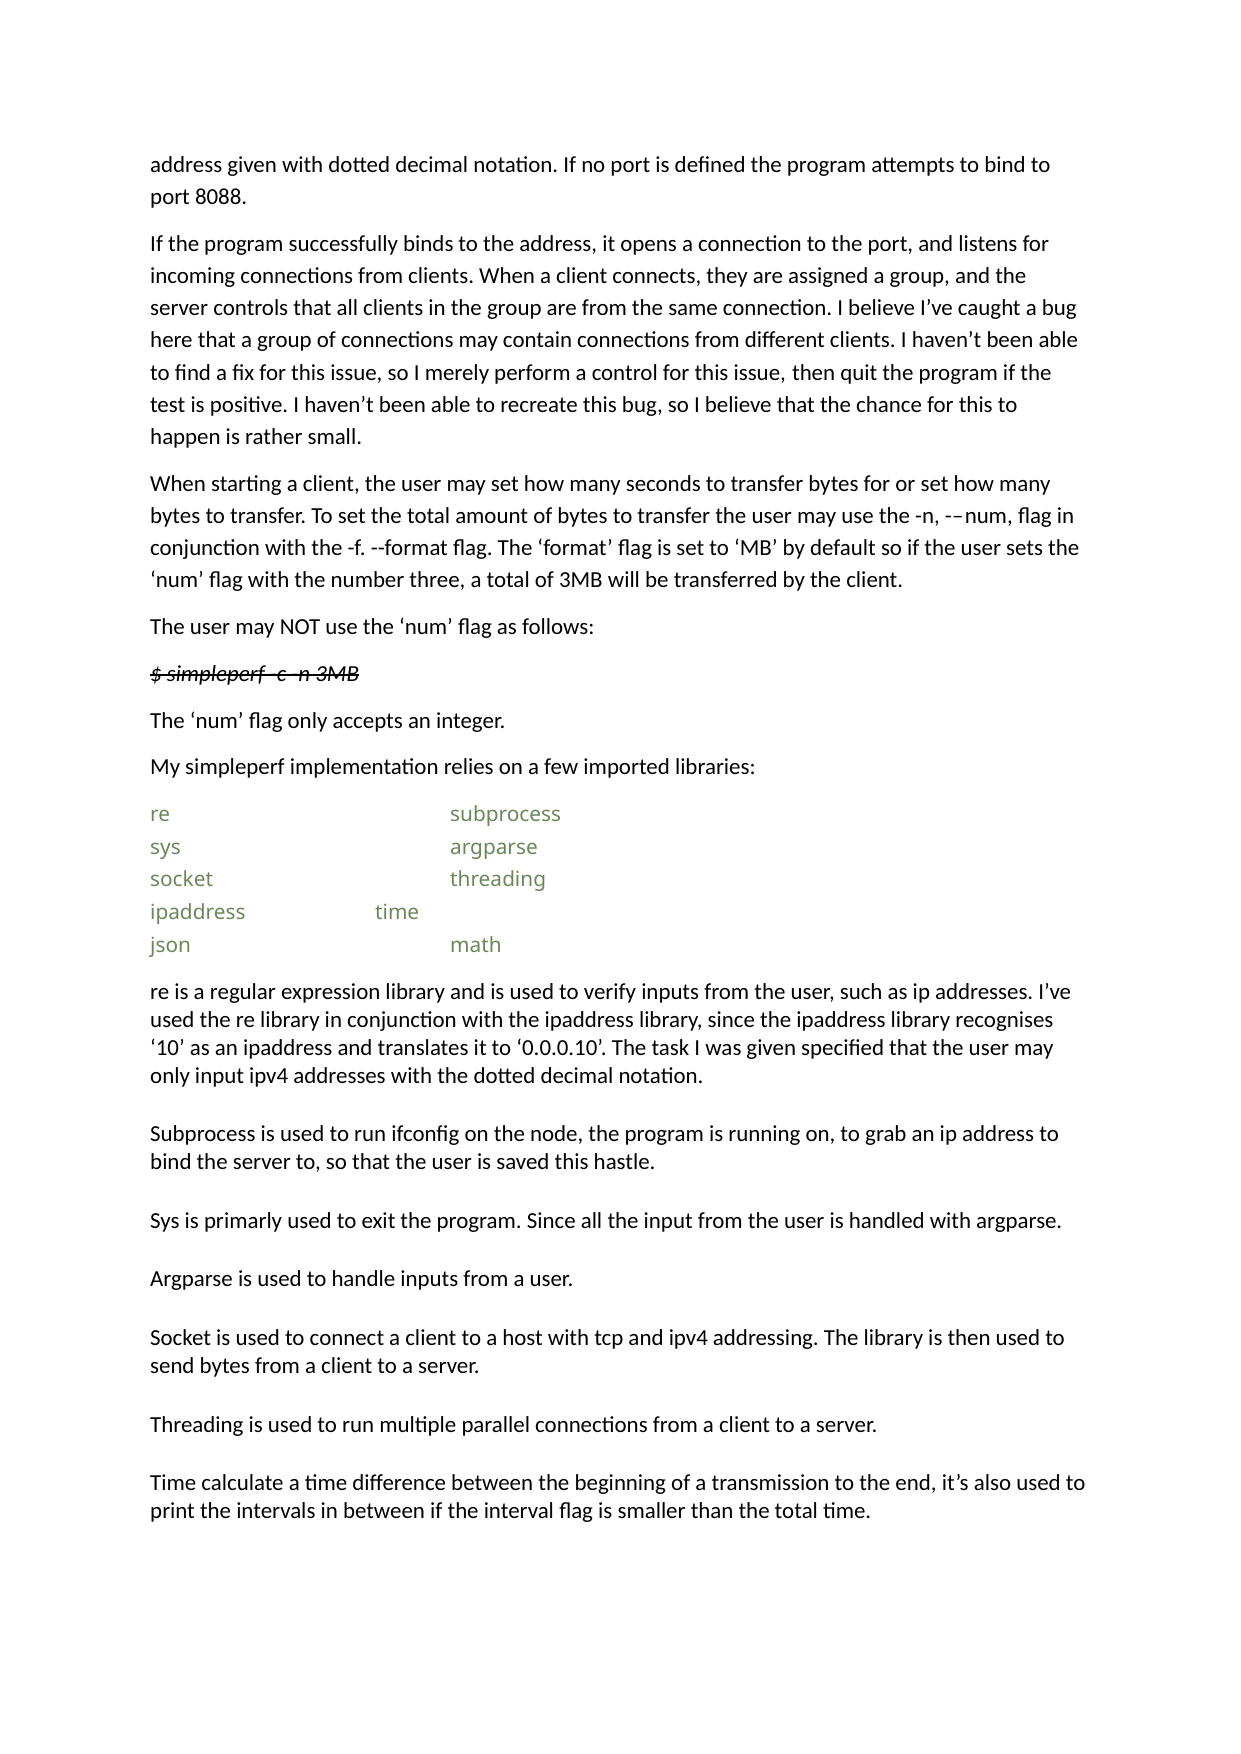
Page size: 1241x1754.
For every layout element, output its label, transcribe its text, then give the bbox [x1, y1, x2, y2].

text re subprocess sys argparse socket threading ipaddress time json math [150, 799, 1090, 958]
text My simpleperf implementation relies on a few imported libraries: [150, 752, 1090, 781]
text When starting a client, the user may set how many seconds to transfer bytes for or set how many bytes to transfer. To set the total amount of bytes to transfer the user may use the -n, -–num, flag in conjunction with the -f. --format flag. The ‘format’ flag is set to ‘MB’ by default so if the user sets the ‘num’ flag with the number three, a total of 3MB will be transferred by the client. [150, 469, 1090, 593]
text The user may NOT use the ‘num’ flag as follows: [150, 612, 1090, 640]
text Threading is used to run multiple parallel connections from a client to a server. [150, 1410, 1090, 1438]
text If the program successfully binds to the address, it opens a connection to the port, and listens for incoming connections from clients. When a client connects, they are assigned a group, and the server controls that all clients in the group are from the same connection. I believe I’ve caught a bug here that a group of connections may contain connections from different clients. I haven’t been able to find a fix for this issue, so I merely perform a control for this issue, then quit the program if the test is positive. I haven’t been able to recreate this bug, so I believe that the chance for this to happen is rather small. [150, 229, 1090, 450]
text Socket is used to connect a client to a host with tcp and ipv4 addressing. The library is then used to send bytes from a client to a server. [150, 1323, 1090, 1379]
text $ simpleperf -c -n 3MB [150, 659, 1090, 687]
text Argparse is used to handle inputs from a user. [150, 1264, 1090, 1293]
text address given with dotted decimal notation. If no port is defined the program attempts to bind to port 8088. [150, 150, 1090, 210]
text re is a regular expression library and is used to verify inputs from the user, such as ip addresses. I’ve used the re library in conjunction with the ipaddress library, since the ipaddress library recognises ‘10’ as an ipaddress and translates it to ‘0.0.0.10’. The task I was given specified that the user may only input ipv4 addresses with the dotted decimal notation. [150, 977, 1090, 1089]
text Time calculate a time difference between the beginning of a transmission to the end, it’s also used to print the intervals in between if the interval flag is smaller than the total time. [150, 1468, 1090, 1524]
text The ‘num’ flag only accepts an integer. [150, 706, 1090, 734]
text Subprocess is used to run ifconfig on the node, the program is running on, to grab an ip address to bind the server to, so that the user is saved this hastle. [150, 1119, 1090, 1176]
text Sys is primarly used to exit the program. Since all the input from the user is handled with argparse. [150, 1206, 1090, 1234]
